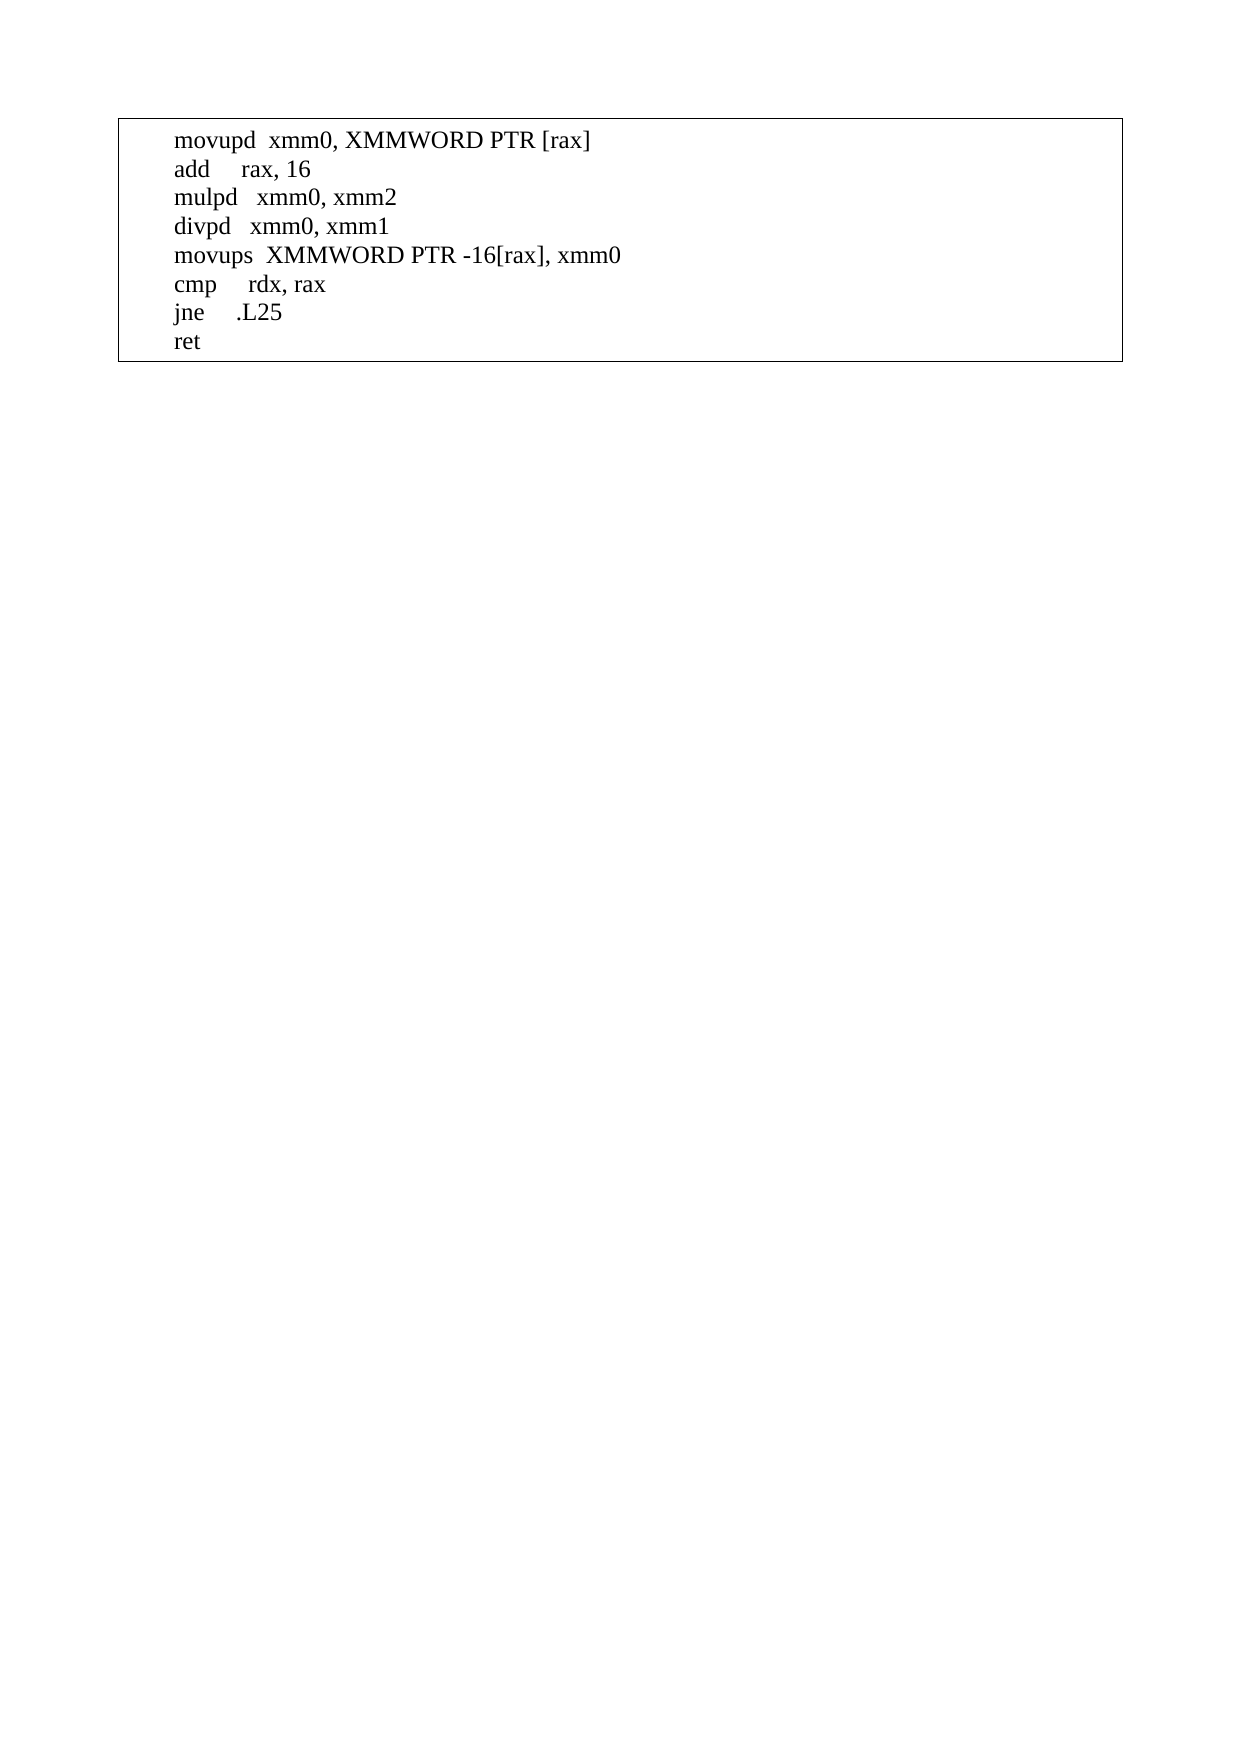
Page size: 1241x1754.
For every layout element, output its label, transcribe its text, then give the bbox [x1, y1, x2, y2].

table_cell movupd xmm0, XMMWORD PTR [rax] add rax, 16 mulpd xmm0, xmm2 divpd xmm0, xmm1 movups XMMWORD PTR -16[rax], xmm0 cmp rdx, rax jne .L25 ret [119, 119, 1122, 361]
